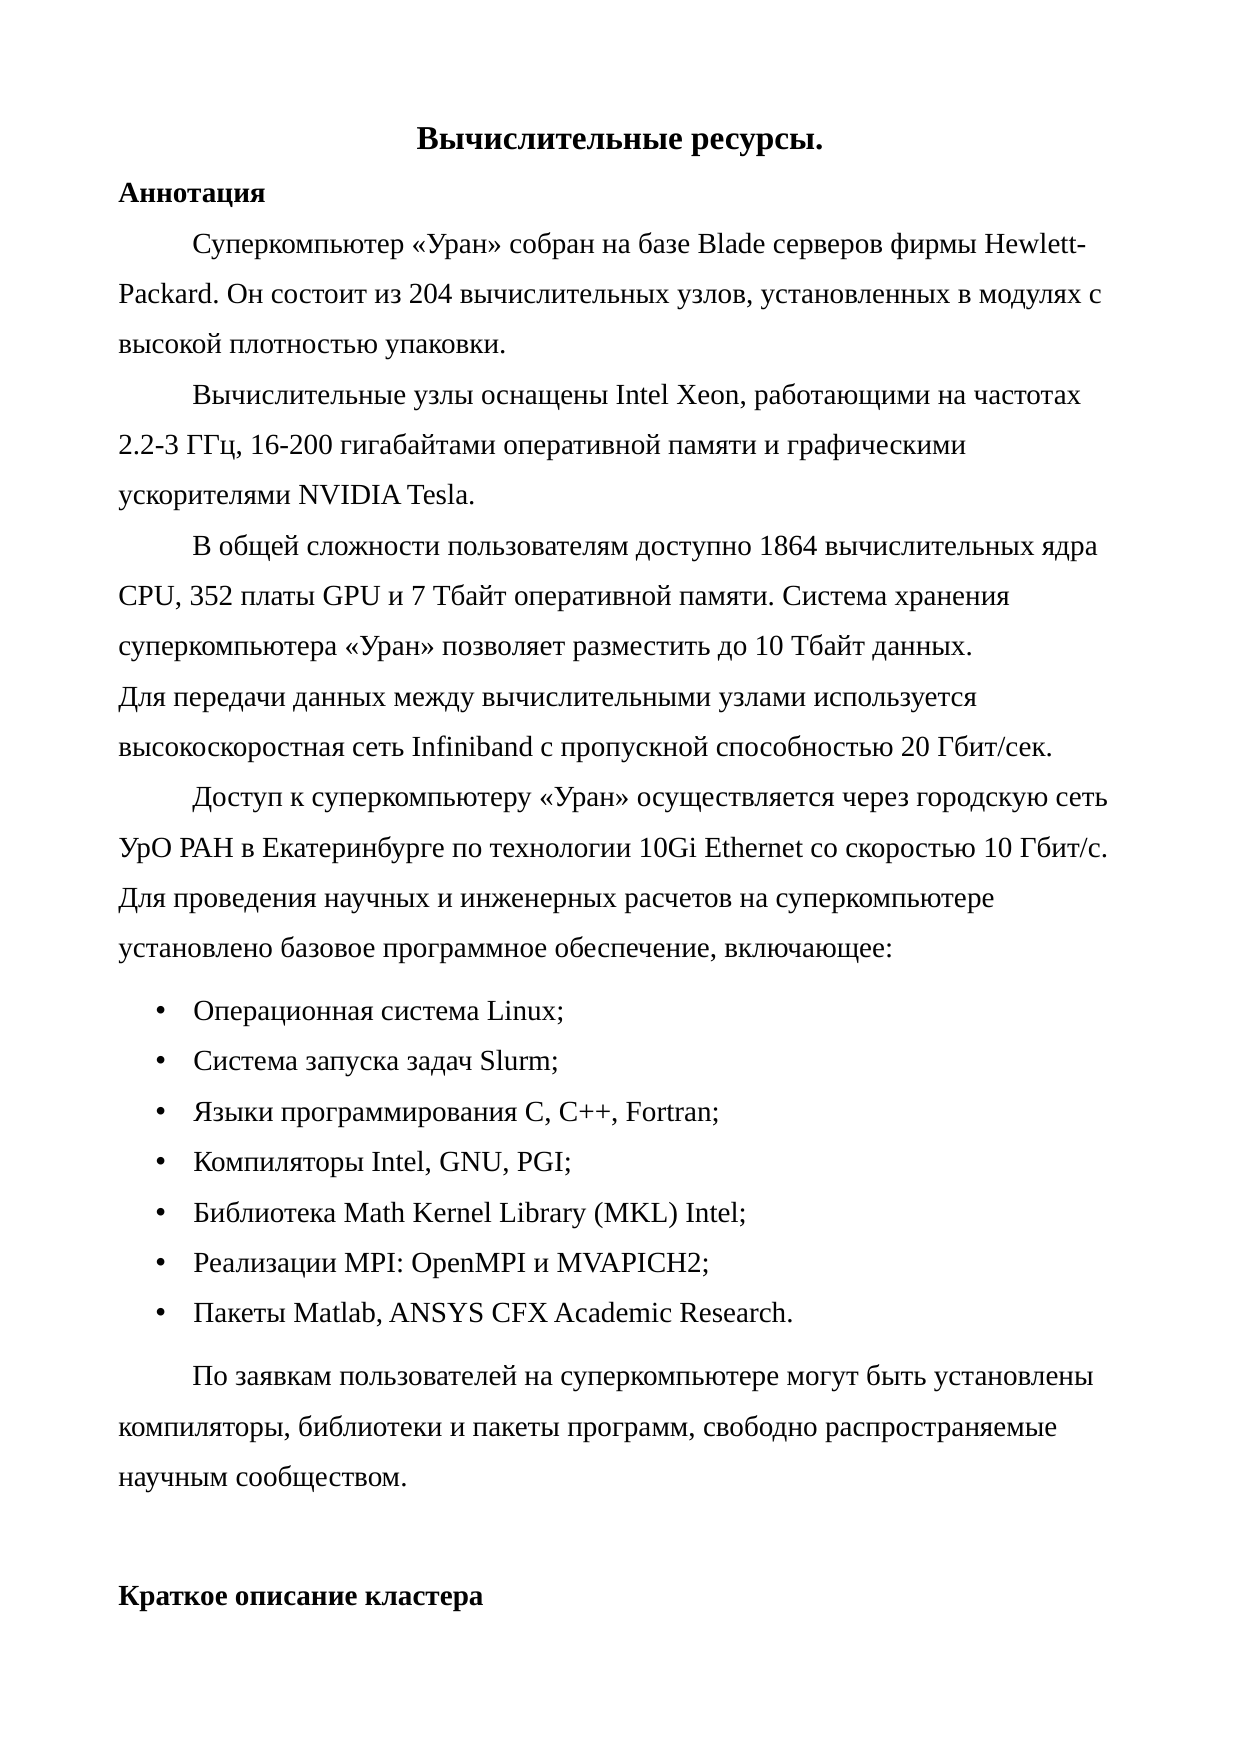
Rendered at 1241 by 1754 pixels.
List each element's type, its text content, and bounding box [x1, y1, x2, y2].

list Операционная система Linux; [156, 993, 1122, 1027]
text Суперкомпьютер «Уран» собран на базе Blade серверов фирмы Hewlett-Packard. Он состоит из 204 вычислительных узлов, установленных в модулях с высокой плотностью упаковки. Вычислительные узлы оснащены Intel Xeon, работающими на частотах 2.2-3 ГГц, 16-200 гигабайтами оперативной памяти и графическими ускорителями NVIDIA Tesla. В общей сложности пользователям доступно 1864 вычислительных ядра CPU, 352 платы GPU и 7 Тбайт оперативной памяти. Система хранения суперкомпьютера «Уран» позволяет разместить до 10 Тбайт данных. Для передачи данных между вычислительными узлами используется высокоскоростная сеть Infiniband с пропускной способностью 20 Гбит/сек. Доступ к суперкомпьютеру «Уран» осуществляется через городскую сеть УрО РАН в Екатеринбурге по технологии 10Gi Ethernet со скоростью 10 Гбит/c. [118, 226, 1122, 863]
list Пакеты Matlab, ANSYS CFX Academic Research. [156, 1296, 1122, 1329]
list Система запуска задач Slurm; [156, 1043, 1122, 1077]
list Компиляторы Intel, GNU, PGI; [156, 1144, 1122, 1178]
list Языки программирования C, C++, Fortran; [156, 1094, 1122, 1128]
list Библиотека Math Kernel Library (MKL) Intel; [156, 1195, 1122, 1228]
list Реализации MPI: OpenMPI и MVAPICH2; [156, 1245, 1122, 1279]
text Для проведения научных и инженерных расчетов на суперкомпьютере установлено базовое программное обеспечение, включающее: [118, 880, 1122, 964]
text Вычислительные ресурсы. [118, 118, 1122, 156]
text По заявкам пользователей на суперкомпьютере могут быть установлены компиляторы, библиотеки и пакеты программ, свободно распространяемые научным сообществом. [118, 1358, 1122, 1493]
text Аннотация [118, 176, 1122, 209]
text Краткое описание кластера [118, 1578, 1122, 1611]
